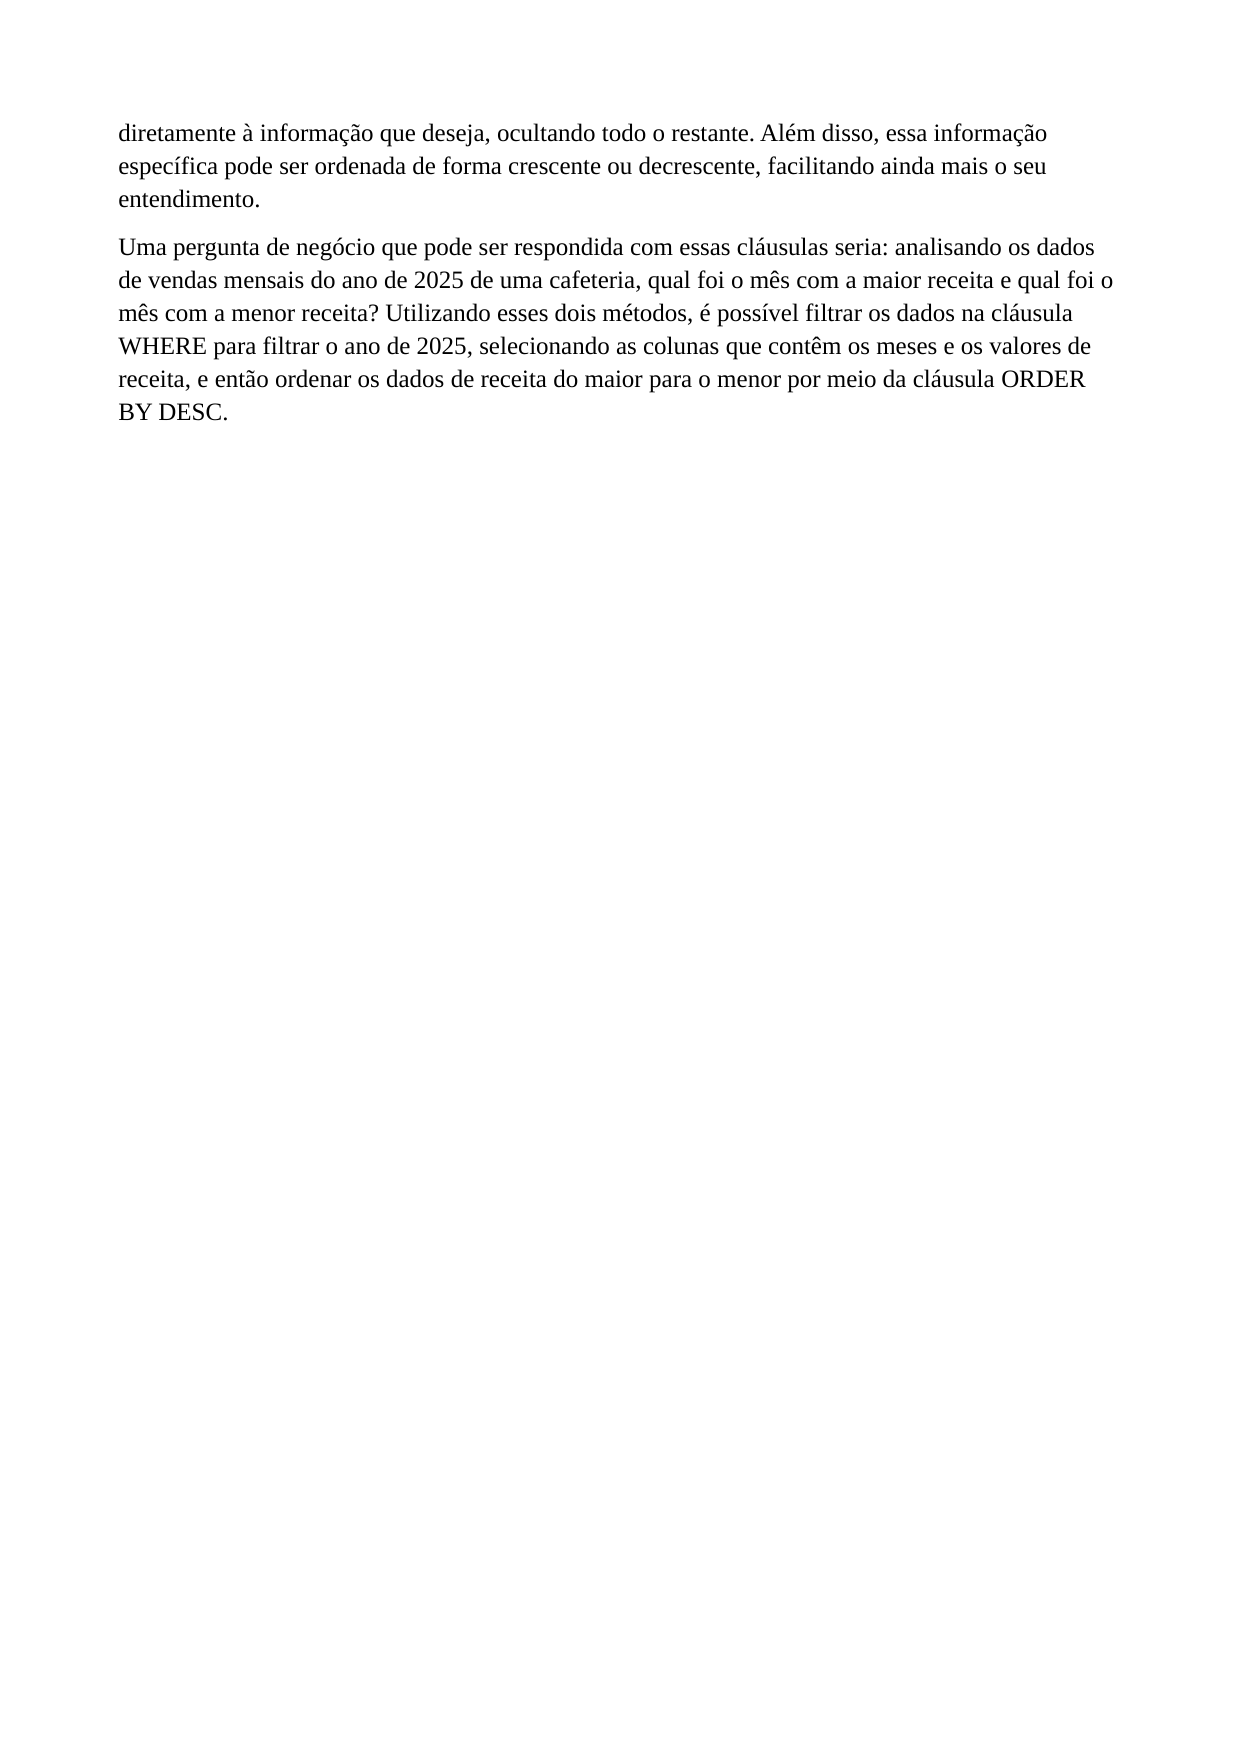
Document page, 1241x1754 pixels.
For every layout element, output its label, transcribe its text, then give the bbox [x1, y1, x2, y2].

text Uma pergunta de negócio que pode ser respondida com essas cláusulas seria: analisando os dados de vendas mensais do ano de 2025 de uma cafeteria, qual foi o mês com a maior receita e qual foi o mês com a menor receita? Utilizando esses dois métodos, é possível filtrar os dados na cláusula WHERE para filtrar o ano de 2025, selecionando as colunas que contêm os meses e os valores de receita, e então ordenar os dados de receita do maior para o menor por meio da cláusula ORDER BY DESC. [118, 232, 1122, 426]
text diretamente à informação que deseja, ocultando todo o restante. Além disso, essa informação específica pode ser ordenada de forma crescente ou decrescente, facilitando ainda mais o seu entendimento. [118, 118, 1122, 213]
